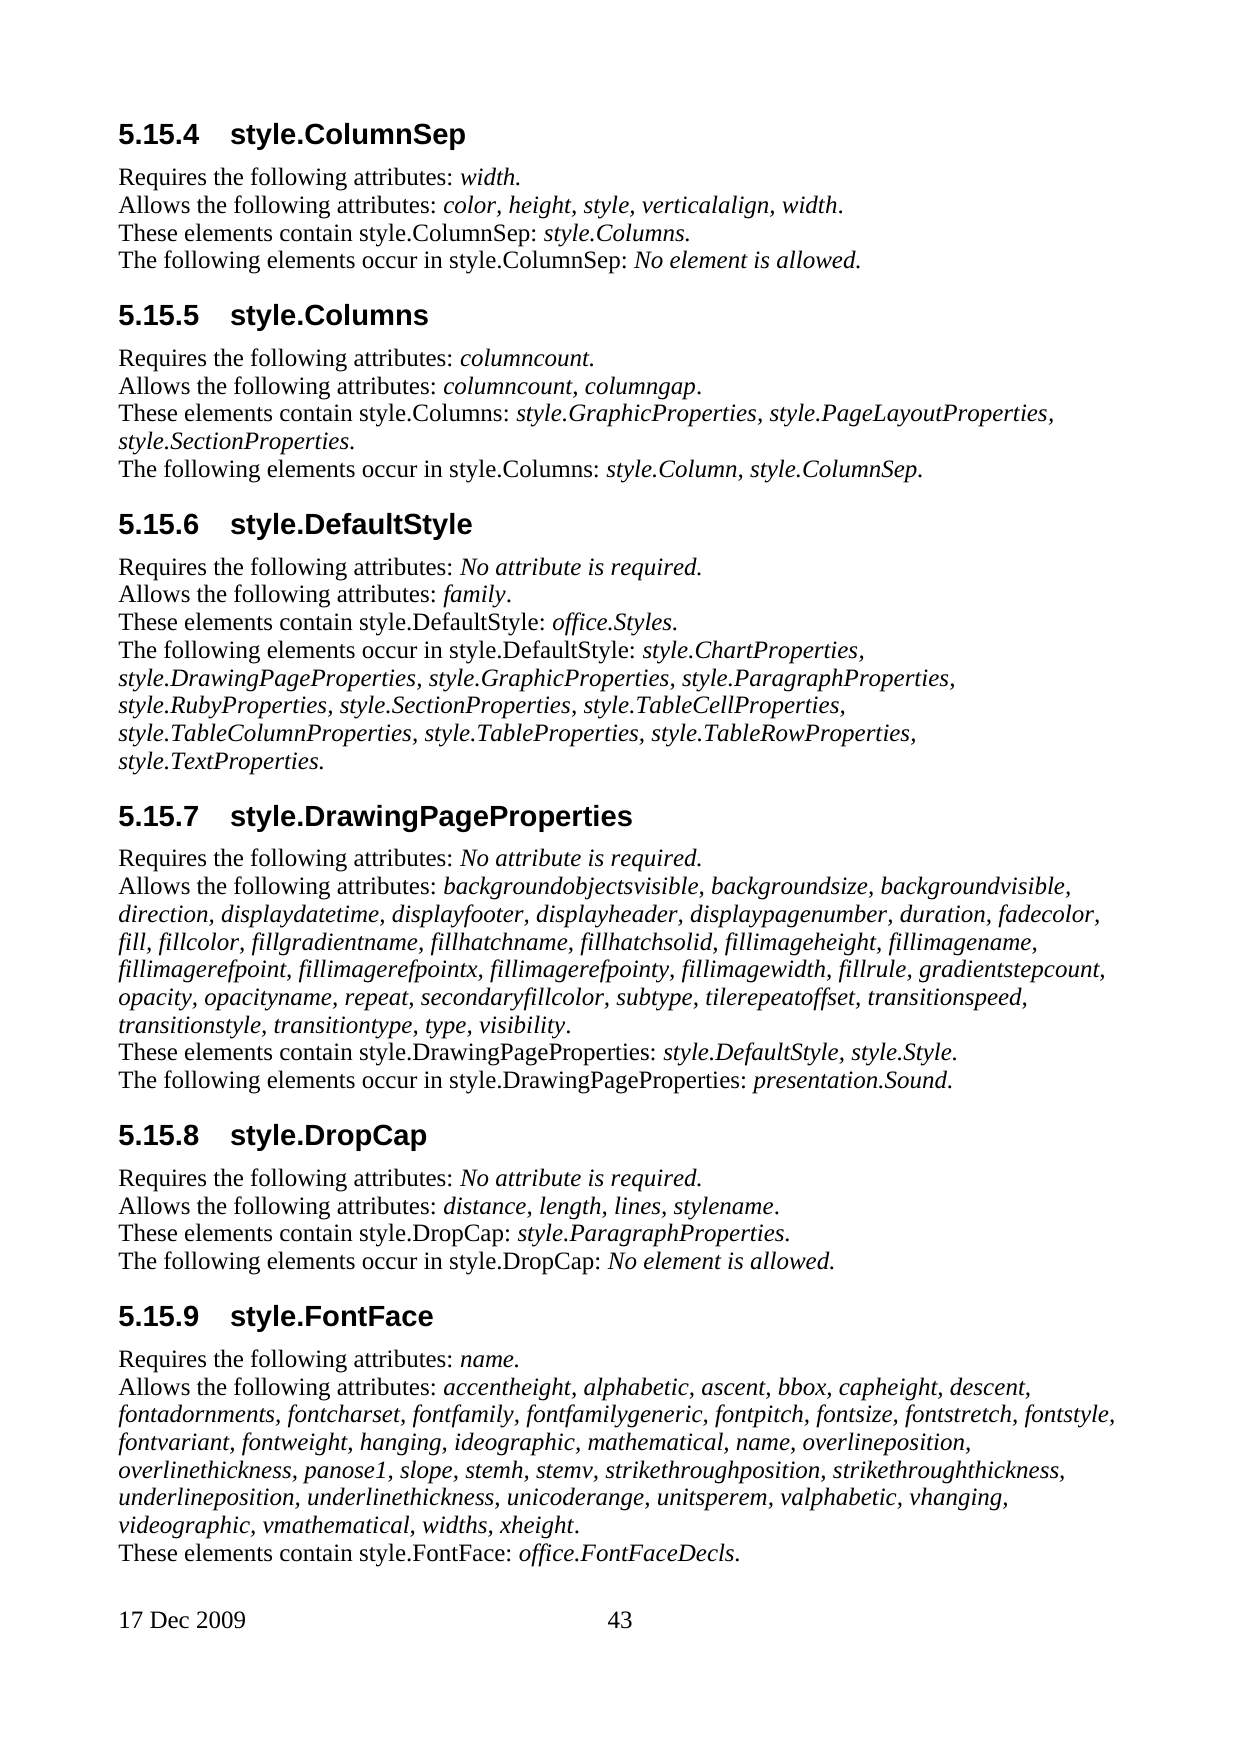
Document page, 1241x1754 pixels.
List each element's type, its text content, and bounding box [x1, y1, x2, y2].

text Allows the following attributes: family. [118, 581, 1122, 608]
text Allows the following attributes: accentheight, alphabetic, ascent, bbox, capheight, descent, fontadornments, fontcharset, fontfamily, fontfamilygeneric, fontpitch, fontsize, fontstretch, fontstyle, fontvariant, fontweight, hanging, ideographic, mathematical, name, overlineposition, overlinethickness, panose1, slope, stemh, stemv, strikethroughposition, strikethroughthickness, underlineposition, underlinethickness, unicoderange, unitsperem, valphabetic, vhanging, videographic, vmathematical, widths, xheight. [118, 1373, 1122, 1539]
text These elements contain style.DrawingPageProperties: style.DefaultStyle, style.Style. [118, 1038, 1122, 1066]
text Requires the following attributes: width. [118, 163, 1122, 191]
text These elements contain style.ColumnSep: style.Columns. [118, 219, 1122, 246]
text These elements contain style.FontFace: office.FontFaceDecls. [118, 1539, 1122, 1567]
text Requires the following attributes: No attribute is required. [118, 1164, 1122, 1192]
subtitle style.DrawingPageProperties [118, 799, 1122, 832]
subtitle style.DropCap [118, 1119, 1122, 1152]
text The following elements occur in style.DropCap: No element is allowed. [118, 1247, 1122, 1275]
text Requires the following attributes: name. [118, 1345, 1122, 1373]
text Allows the following attributes: color, height, style, verticalalign, width. [118, 191, 1122, 219]
text The following elements occur in style.DefaultStyle: style.ChartProperties, style.DrawingPageProperties, style.GraphicProperties, style.ParagraphProperties, style.RubyProperties, style.SectionProperties, style.TableCellProperties, style.TableColumnProperties, style.TableProperties, style.TableRowProperties, style.TextProperties. [118, 636, 1122, 774]
text Allows the following attributes: backgroundobjectsvisible, backgroundsize, backgroundvisible, direction, displaydatetime, displayfooter, displayheader, displaypagenumber, duration, fadecolor, fill, fillcolor, fillgradientname, fillhatchname, fillhatchsolid, fillimageheight, fillimagename, fillimagerefpoint, fillimagerefpointx, fillimagerefpointy, fillimagewidth, fillrule, gradientstepcount, opacity, opacityname, repeat, secondaryfillcolor, subtype, tilerepeatoffset, transitionspeed, transitionstyle, transitiontype, type, visibility. [118, 872, 1122, 1038]
text Allows the following attributes: distance, length, lines, stylename. [118, 1192, 1122, 1219]
text These elements contain style.DropCap: style.ParagraphProperties. [118, 1219, 1122, 1247]
subtitle style.FontFace [118, 1300, 1122, 1332]
text Requires the following attributes: No attribute is required. [118, 553, 1122, 581]
text Requires the following attributes: No attribute is required. [118, 844, 1122, 872]
text Requires the following attributes: columncount. [118, 344, 1122, 372]
text The following elements occur in style.DrawingPageProperties: presentation.Sound. [118, 1066, 1122, 1094]
text Allows the following attributes: columncount, columngap. [118, 372, 1122, 399]
text The following elements occur in style.Columns: style.Column, style.ColumnSep. [118, 455, 1122, 483]
subtitle style.ColumnSep [118, 118, 1122, 151]
text The following elements occur in style.ColumnSep: No element is allowed. [118, 246, 1122, 274]
subtitle style.Columns [118, 299, 1122, 332]
subtitle style.DefaultStyle [118, 508, 1122, 540]
text These elements contain style.DefaultStyle: office.Styles. [118, 608, 1122, 636]
text These elements contain style.Columns: style.GraphicProperties, style.PageLayoutProperties, style.SectionProperties. [118, 399, 1122, 455]
